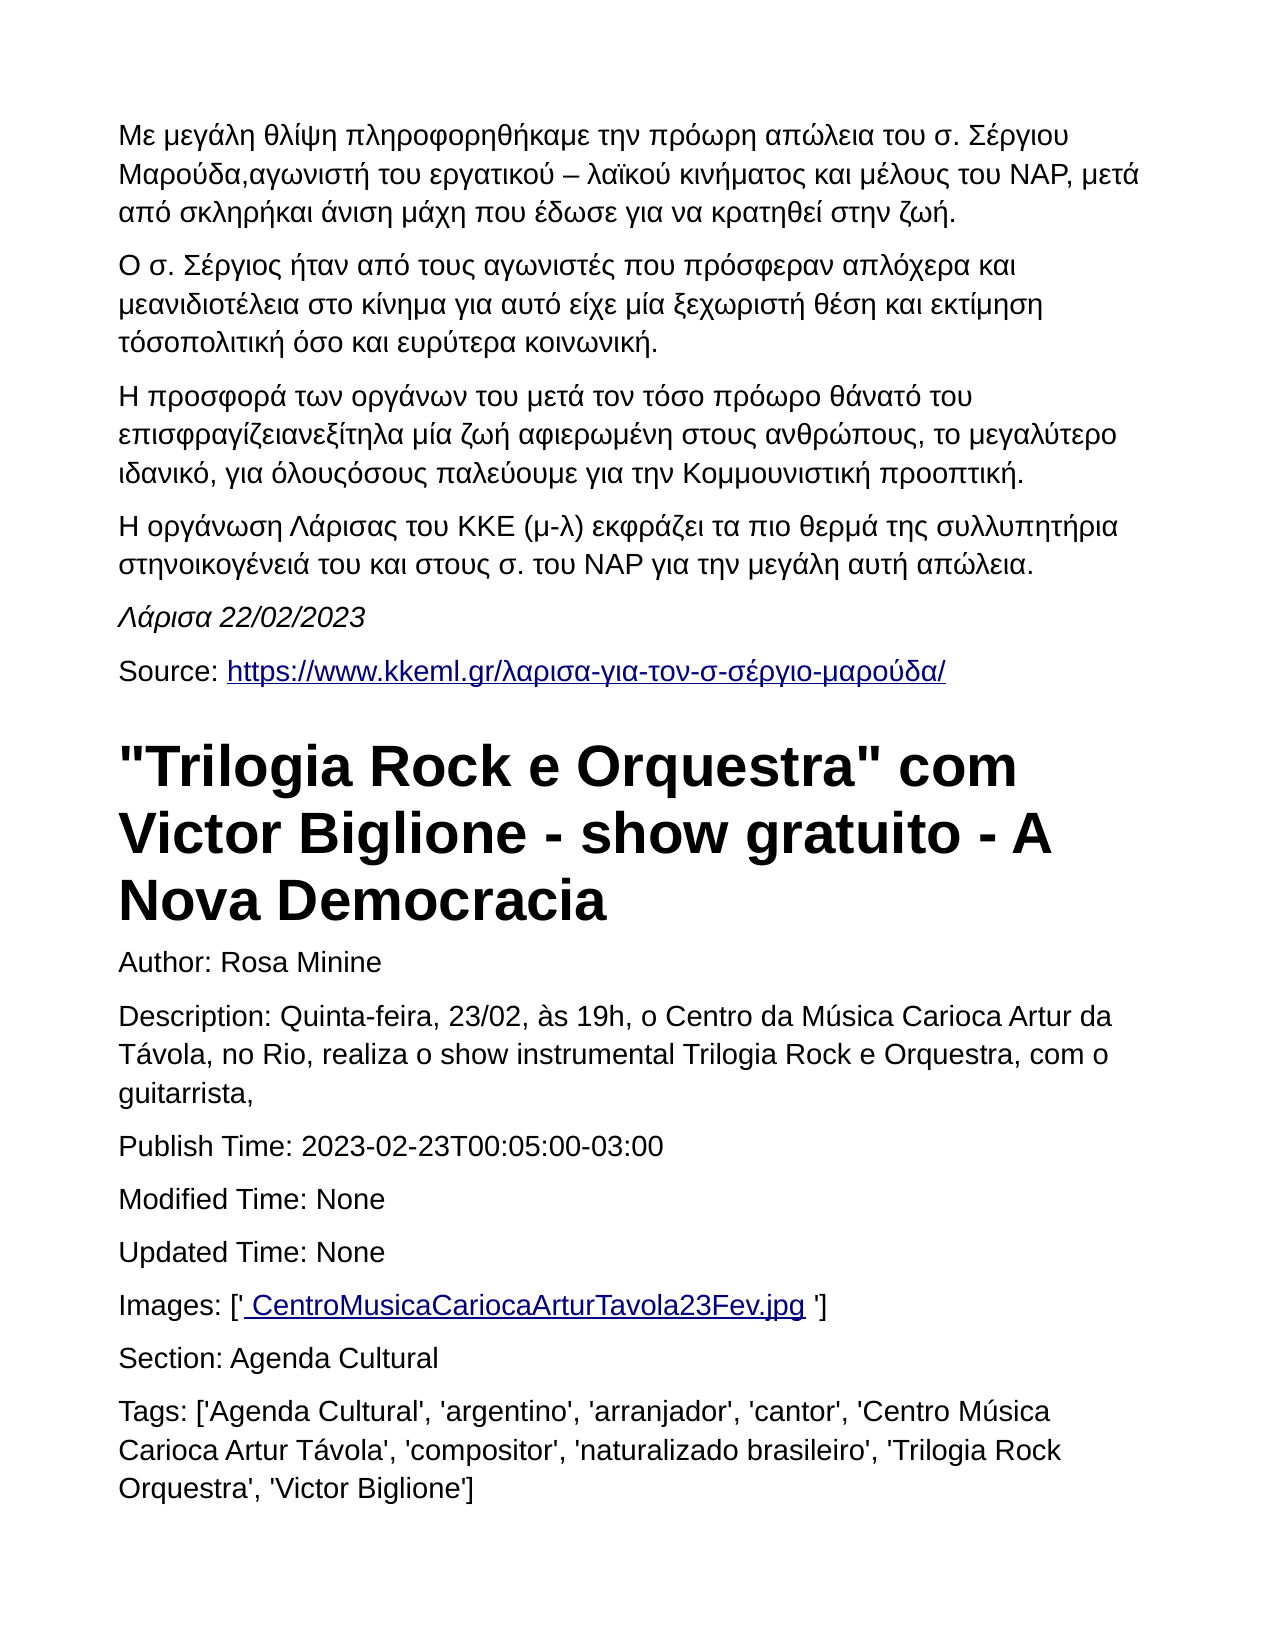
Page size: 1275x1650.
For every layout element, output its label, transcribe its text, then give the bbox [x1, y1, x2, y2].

text Ο σ. Σέργιος ήταν από τους αγωνιστές που πρόσφεραν απλόχερα και μεανιδιοτέλεια στο κίνημα για αυτό είχε μία ξεχωριστή θέση και εκτίμηση τόσοπολιτική όσο και ευρύτερα κοινωνική. [118, 248, 1157, 359]
text Η οργάνωση Λάρισας του ΚΚΕ (μ-λ) εκφράζει τα πιο θερμά της συλλυπητήρια στηνοικογένειά του και στους σ. του ΝΑΡ για την μεγάλη αυτή απώλεια. [118, 509, 1157, 581]
text Author: Rosa Minine [118, 945, 1157, 979]
text Source: https://www.kkeml.gr/λαρισα-για-τον-σ-σέργιο-μαρούδα/ [118, 653, 1157, 687]
text Publish Time: 2023-02-23T00:05:00-03:00 [118, 1129, 1157, 1162]
text Tags: ['Agenda Cultural', 'argentino', 'arranjador', 'cantor', 'Centro Música Carioca Artur Távola', 'compositor', 'naturalizado brasileiro', 'Trilogia Rock Orquestra', 'Victor Biglione'] [118, 1394, 1157, 1505]
text Με μεγάλη θλίψη πληροφορηθήκαμε την πρόωρη απώλεια του σ. Σέργιου Μαρούδα,αγωνιστή του εργατικού – λαϊκού κινήματος και μέλους του ΝΑΡ, μετά από σκληρήκαι άνιση μάχη που έδωσε για να κρατηθεί στην ζωή. [118, 118, 1157, 229]
text Section: Agenda Cultural [118, 1341, 1157, 1375]
text Η προσφορά των οργάνων του μετά τον τόσο πρόωρο θάνατό του επισφραγίζειανεξίτηλα μία ζωή αφιερωμένη στους ανθρώπους, το μεγαλύτερο ιδανικό, για όλουςόσους παλεύουμε για την Κομμουνιστική προοπτική. [118, 378, 1157, 489]
text Updated Time: None [118, 1235, 1157, 1268]
text Λάρισα 22/02/2023 [118, 600, 1157, 634]
text Images: [' CentroMusicaCariocaArturTavola23Fev.jpg '] [118, 1288, 1157, 1322]
subtitle "Trilogia Rock e Orquestra" com Victor Biglione - show gratuito - A Nova Democracia [118, 732, 1157, 933]
text Modified Time: None [118, 1182, 1157, 1215]
text Description: Quinta-feira, 23/02, às 19h, o Centro da Música Carioca Artur da Távola, no Rio, realiza o show instrumental Trilogia Rock e Orquestra, com o guitarrista, [118, 998, 1157, 1109]
